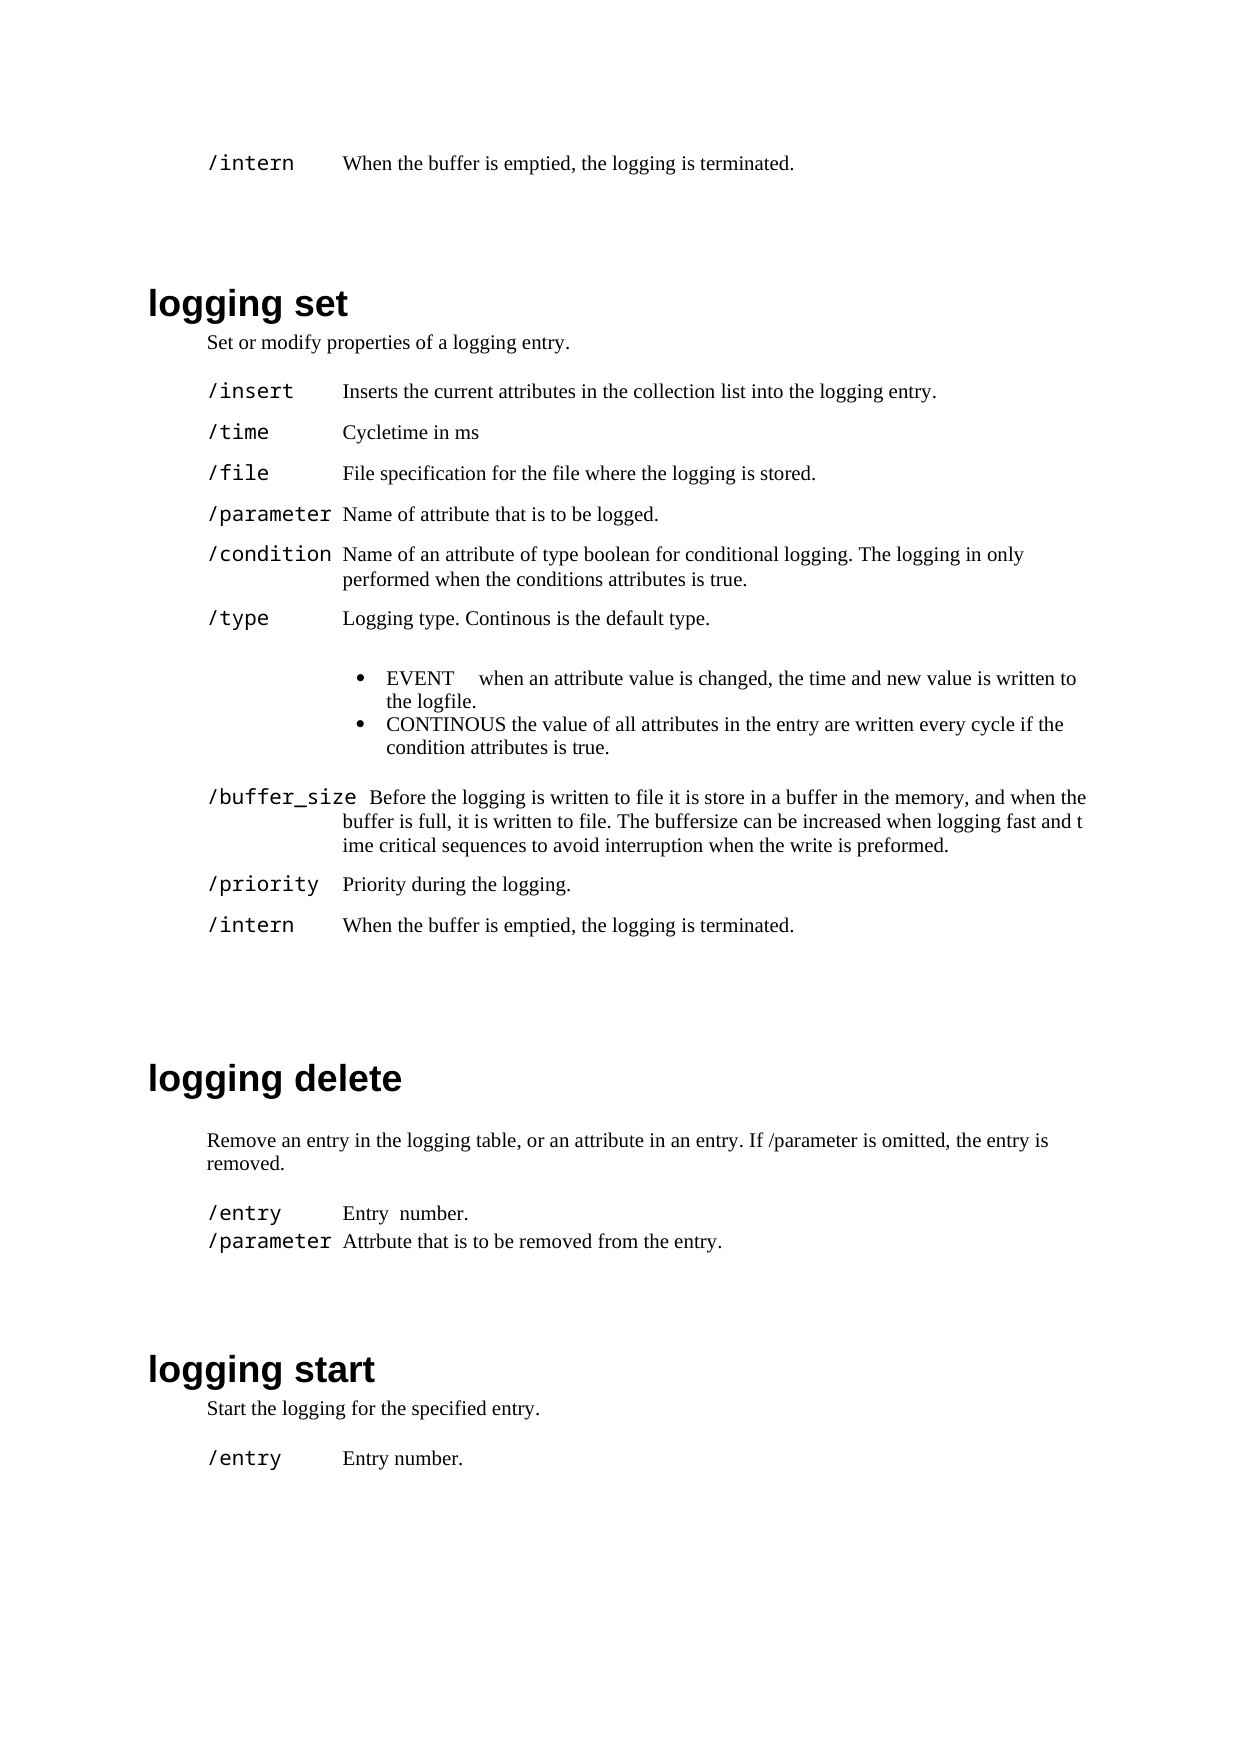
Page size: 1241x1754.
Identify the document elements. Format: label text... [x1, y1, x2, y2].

text /intern When the buffer is emptied, the logging is terminated. [207, 148, 1092, 176]
text /intern When the buffer is emptied, the logging is terminated. [207, 910, 1092, 938]
text Remove an entry in the logging table, or an attribute in an entry. If /parameter is omitted, the entry is removed. [207, 1129, 1092, 1175]
list CONTINOUS the value of all attributes in the entry are written every cycle if the condition attributes is true. [357, 713, 1092, 759]
text /entry Entry number. [207, 1198, 1092, 1226]
text /parameter Attrbute that is to be removed from the entry. [207, 1226, 1092, 1254]
text /type Logging type. Continous is the default type. [207, 603, 1092, 632]
text /priority Priority during the logging. [207, 869, 1092, 897]
text /buffer_size Before the logging is written to file it is store in a buffer in the memory, and when the buffer is full, it is written to file. The buffersize can be increased when logging fast and t ime critical sequences to avoid interruption when the write is preformed. [207, 782, 1092, 856]
text Set or modify properties of a logging entry. [207, 331, 1092, 354]
list EVENT when an attribute value is changed, the time and new value is written to the logfile. [357, 667, 1092, 713]
text /file File specification for the file where the logging is stored. [207, 458, 1092, 486]
subtitle logging start [148, 1348, 1092, 1391]
text /condition Name of an attribute of type boolean for conditional logging. The logging in only performed when the conditions attributes is true. [207, 539, 1092, 591]
subtitle logging delete [148, 1058, 1092, 1100]
subtitle logging set [148, 282, 1092, 324]
text /insert Inserts the current attributes in the collection list into the logging entry. [207, 377, 1092, 405]
text /entry Entry number. [207, 1443, 1092, 1471]
text /parameter Name of attribute that is to be logged. [207, 499, 1092, 527]
text Start the logging for the specified entry. [207, 1397, 1092, 1420]
text /time Cycletime in ms [207, 417, 1092, 446]
